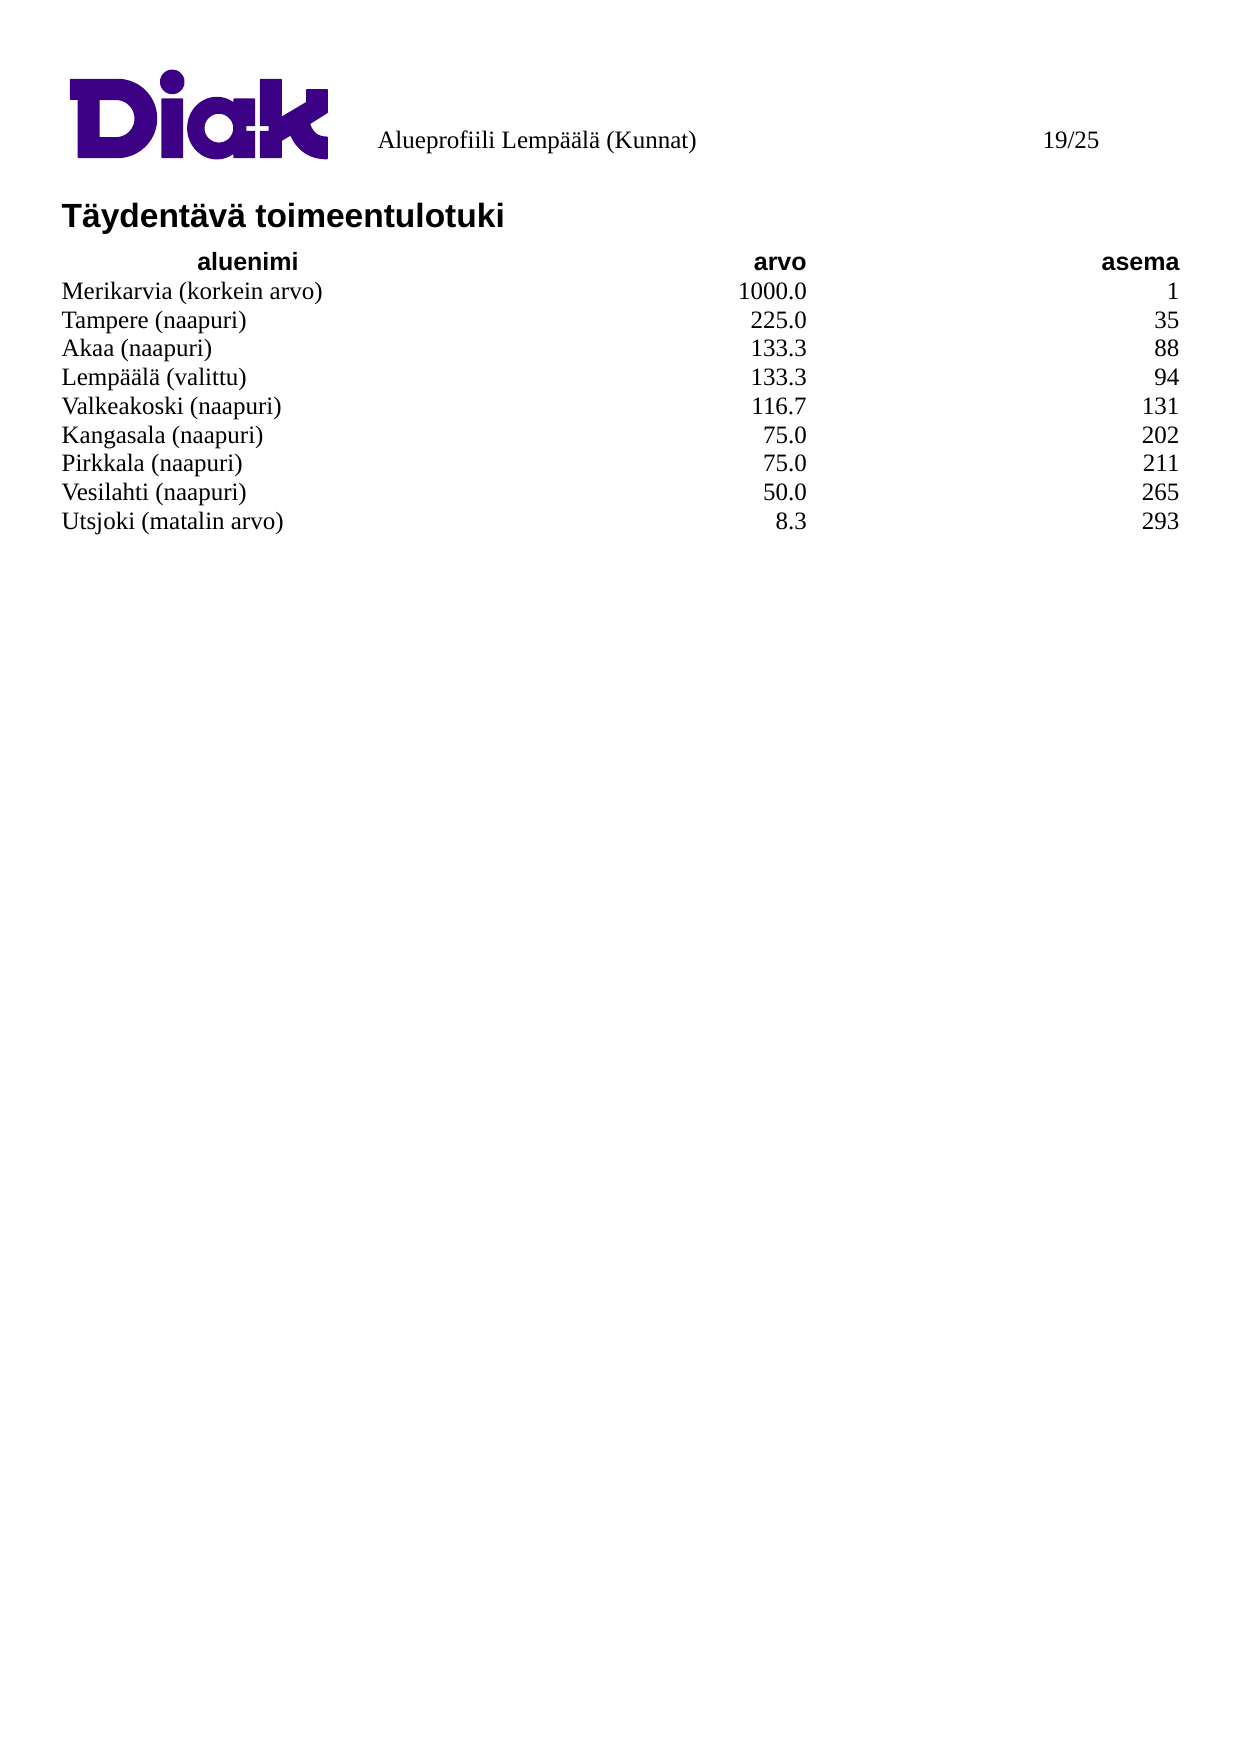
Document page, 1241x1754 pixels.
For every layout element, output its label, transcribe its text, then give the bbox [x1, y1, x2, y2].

table_header arvo [434, 247, 806, 276]
table_cell 202 [806, 420, 1179, 448]
table_cell Valkeakoski (naapuri) [61, 391, 434, 420]
table_cell 88 [806, 334, 1179, 362]
table_cell 133.3 [434, 334, 806, 362]
table_cell 133.3 [434, 362, 806, 391]
table_cell 75.0 [434, 449, 806, 477]
table_cell 1 [806, 276, 1179, 305]
table_cell Merikarvia (korkein arvo) [61, 276, 434, 305]
table_cell 116.7 [434, 391, 806, 420]
table_cell 1000.0 [434, 276, 806, 305]
table_cell 293 [806, 506, 1179, 535]
table_cell Vesilahti (naapuri) [61, 477, 434, 506]
table_cell Pirkkala (naapuri) [61, 449, 434, 477]
table_cell 8.3 [434, 506, 806, 535]
table_cell 50.0 [434, 477, 806, 506]
table_cell 265 [806, 477, 1179, 506]
table_header aluenimi [61, 247, 434, 276]
table_cell 75.0 [434, 420, 806, 448]
table_cell Tampere (naapuri) [61, 305, 434, 333]
table_cell 94 [806, 362, 1179, 391]
table_cell Lempäälä (valittu) [61, 362, 434, 391]
subtitle Täydentävä toimeentulotuki [61, 196, 1179, 235]
table_cell Kangasala (naapuri) [61, 420, 434, 448]
table_cell 35 [806, 305, 1179, 333]
table_header asema [806, 247, 1179, 276]
table_cell Akaa (naapuri) [61, 334, 434, 362]
table_cell 211 [806, 449, 1179, 477]
table_cell Utsjoki (matalin arvo) [61, 506, 434, 535]
table_cell 131 [806, 391, 1179, 420]
table_cell 225.0 [434, 305, 806, 333]
